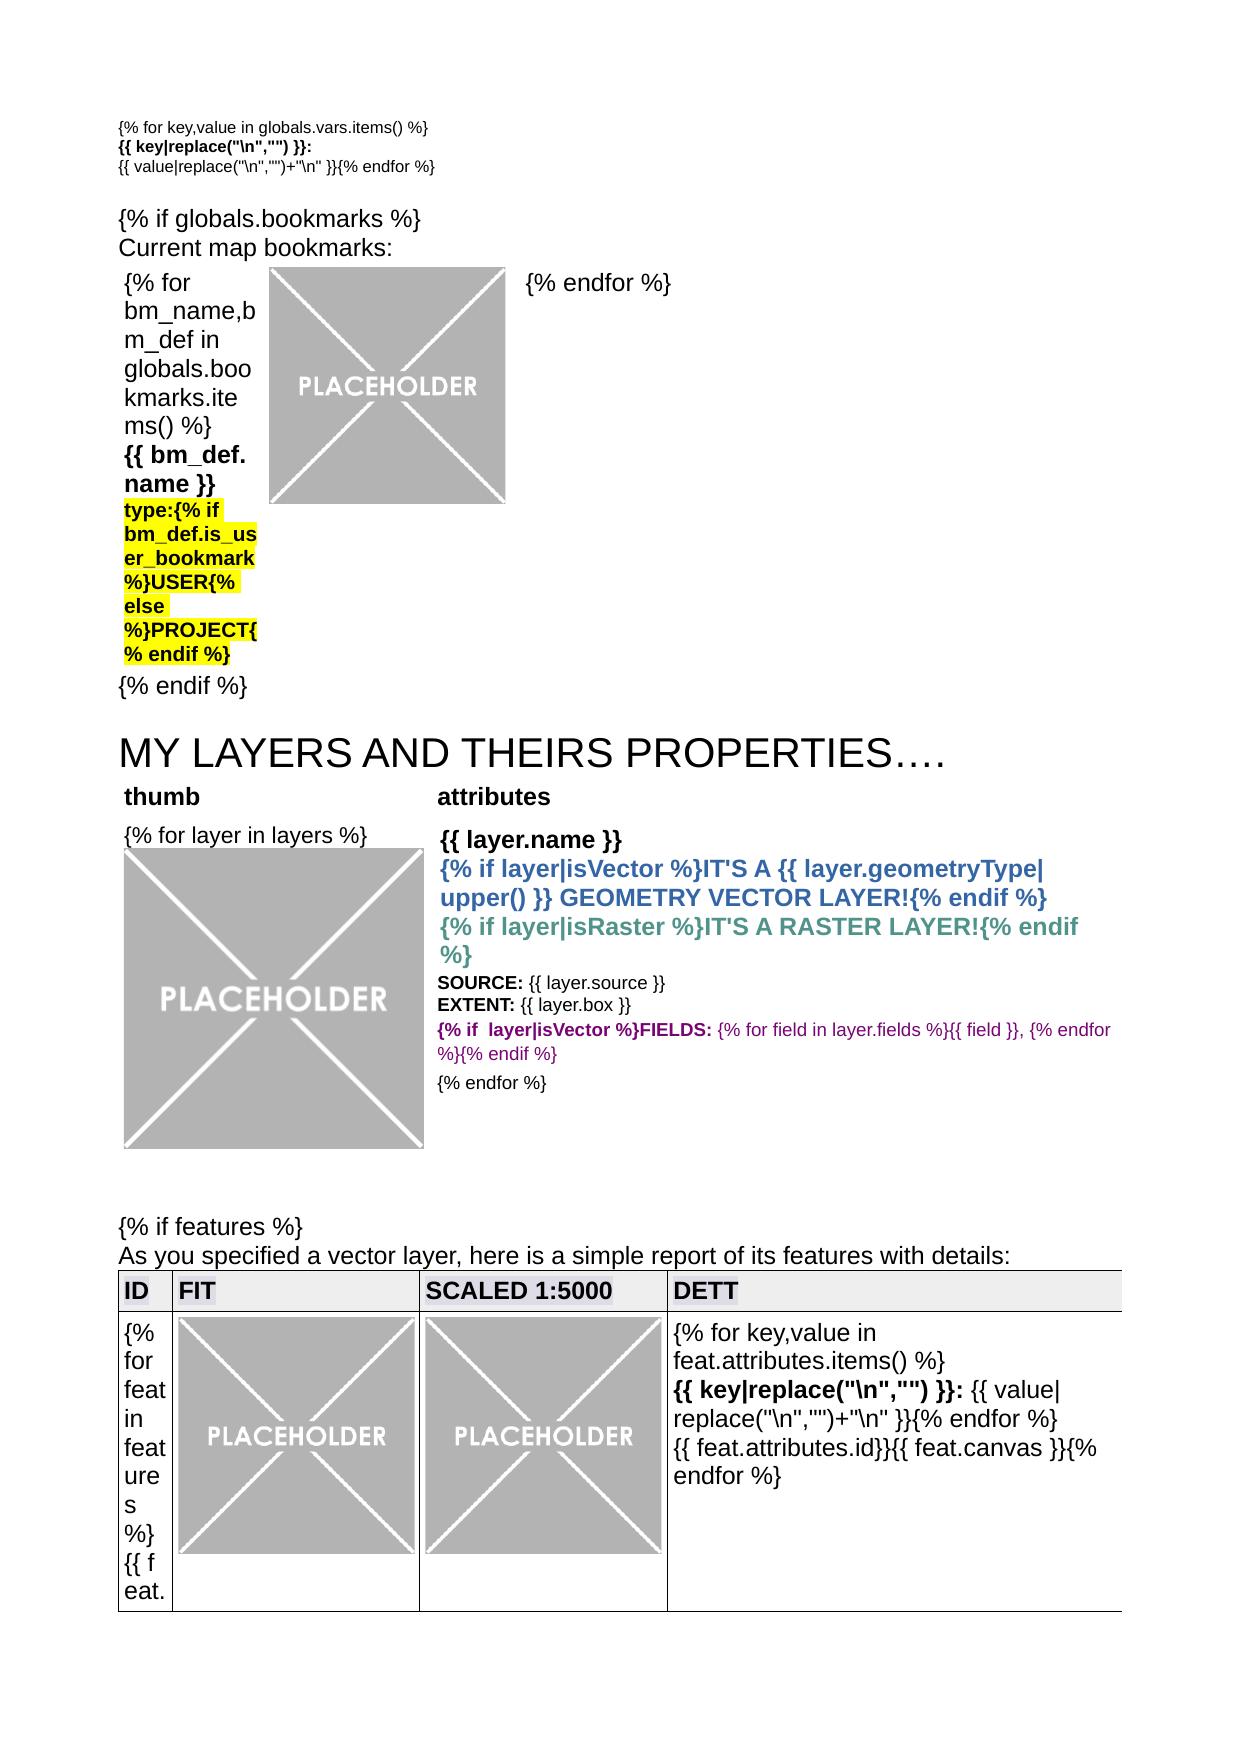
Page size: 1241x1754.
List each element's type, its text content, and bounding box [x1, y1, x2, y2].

table_cell [420, 1312, 667, 1611]
table_header SCALED 1:5000 [420, 1271, 667, 1311]
table_cell [173, 1312, 419, 1611]
picture [425, 1317, 662, 1554]
table_header attributes [431, 776, 1122, 817]
table_header [264, 262, 520, 671]
table_header thumb [118, 776, 431, 817]
table_header {% for bm_name,bm_def in globals.bookmarks.items() %} {{ bm_def.name }} type:{% if bm_def.is_user_bookmark %}USER{% else %}PROJECT{% endif %} [118, 262, 263, 671]
table_cell {{ layer.name }} {% if layer|isVector %}IT'S A {{ layer.geometryType|upper() }} GEOMETRY VECTOR LAYER!{% endif %} {% if layer|isRaster %}IT'S A RASTER LAYER!{% endif %} SOURCE: {{ layer.source }} EXTENT: {{ layer.box }} {% if layer|isVector %}FIELDS: {% for field in layer.fields %}{{ field }}, {% endfor %}{% endif %} {% endfor %} [431, 817, 1122, 1154]
text {% endif %} [118, 671, 1122, 728]
text MY LAYERS AND THEIRS PROPERTIES…. [118, 728, 1122, 776]
picture [123, 848, 424, 1149]
text {% if features %} As you specified a vector layer, here is a simple report of its features with details: [118, 1212, 1122, 1269]
text {% for key,value in globals.vars.items() %} {{ key|replace("\n","") }}: [118, 118, 1122, 156]
text {% if globals.bookmarks %} Current map bookmarks: [118, 204, 1122, 262]
table_header DETT [668, 1271, 1122, 1311]
table_cell {% for feat in features %} {{ feat. [119, 1312, 172, 1611]
text {{ value|replace("\n","")+"\n" }}{% endfor %} [118, 156, 1122, 176]
picture [269, 267, 506, 504]
picture [178, 1317, 415, 1554]
table_header ID [119, 1271, 172, 1311]
table_header {% endfor %} [520, 262, 679, 671]
table_header FIT [173, 1271, 419, 1311]
table_cell {% for layer in layers %} [118, 817, 431, 1154]
table_cell {% for key,value in feat.attributes.items() %} {{ key|replace("\n","") }}: {{ value|replace("\n","")+"\n" }}{% endfor %} {{ feat.attributes.id}}{{ feat.canvas }}{% endfor %} [668, 1312, 1122, 1611]
